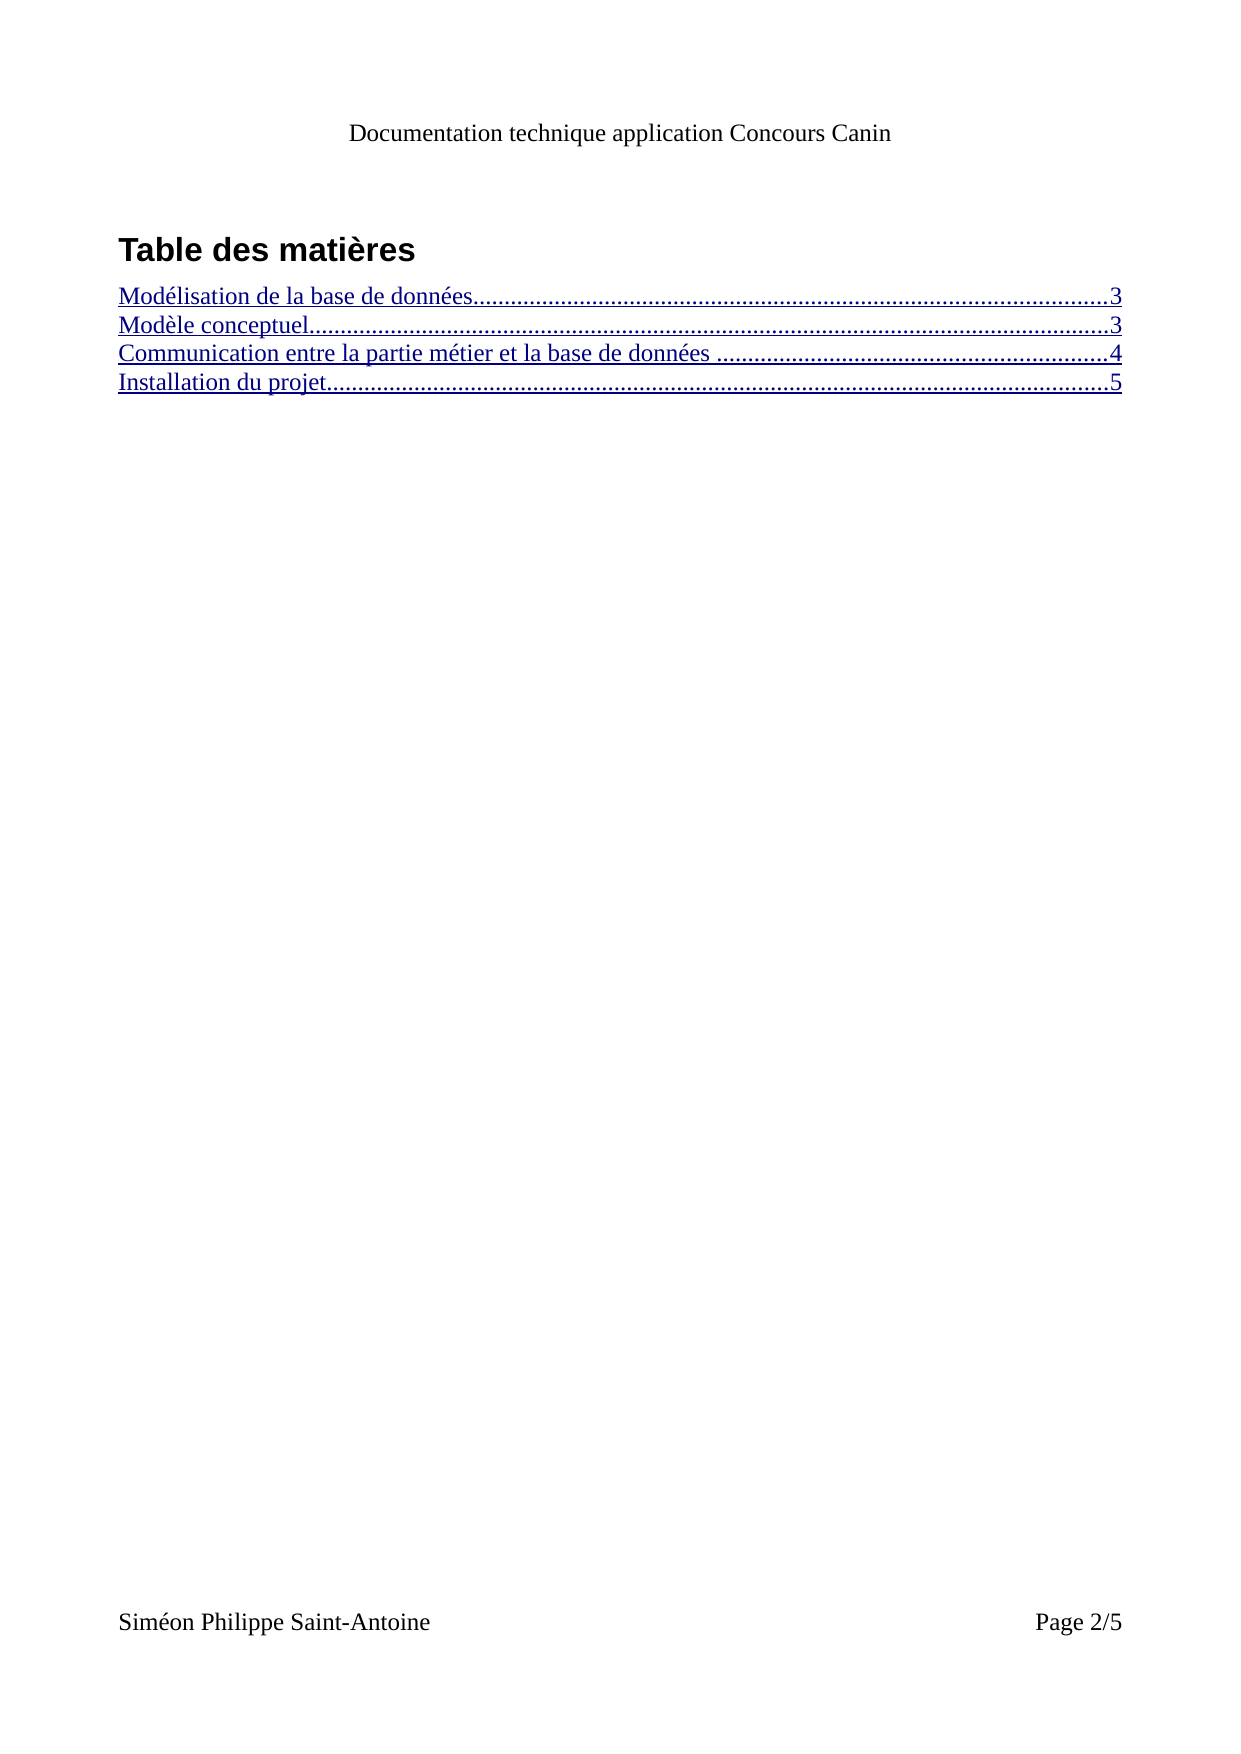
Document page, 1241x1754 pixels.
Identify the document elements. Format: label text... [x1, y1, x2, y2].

text Modèle conceptuel 3 [118, 310, 1122, 335]
subtitle Table des matières [118, 230, 1122, 268]
text Installation du projet 5 [118, 367, 1122, 392]
text Modélisation de la base de données 3 [118, 281, 1122, 306]
text Communication entre la partie métier et la base de données 4 [118, 338, 1122, 363]
